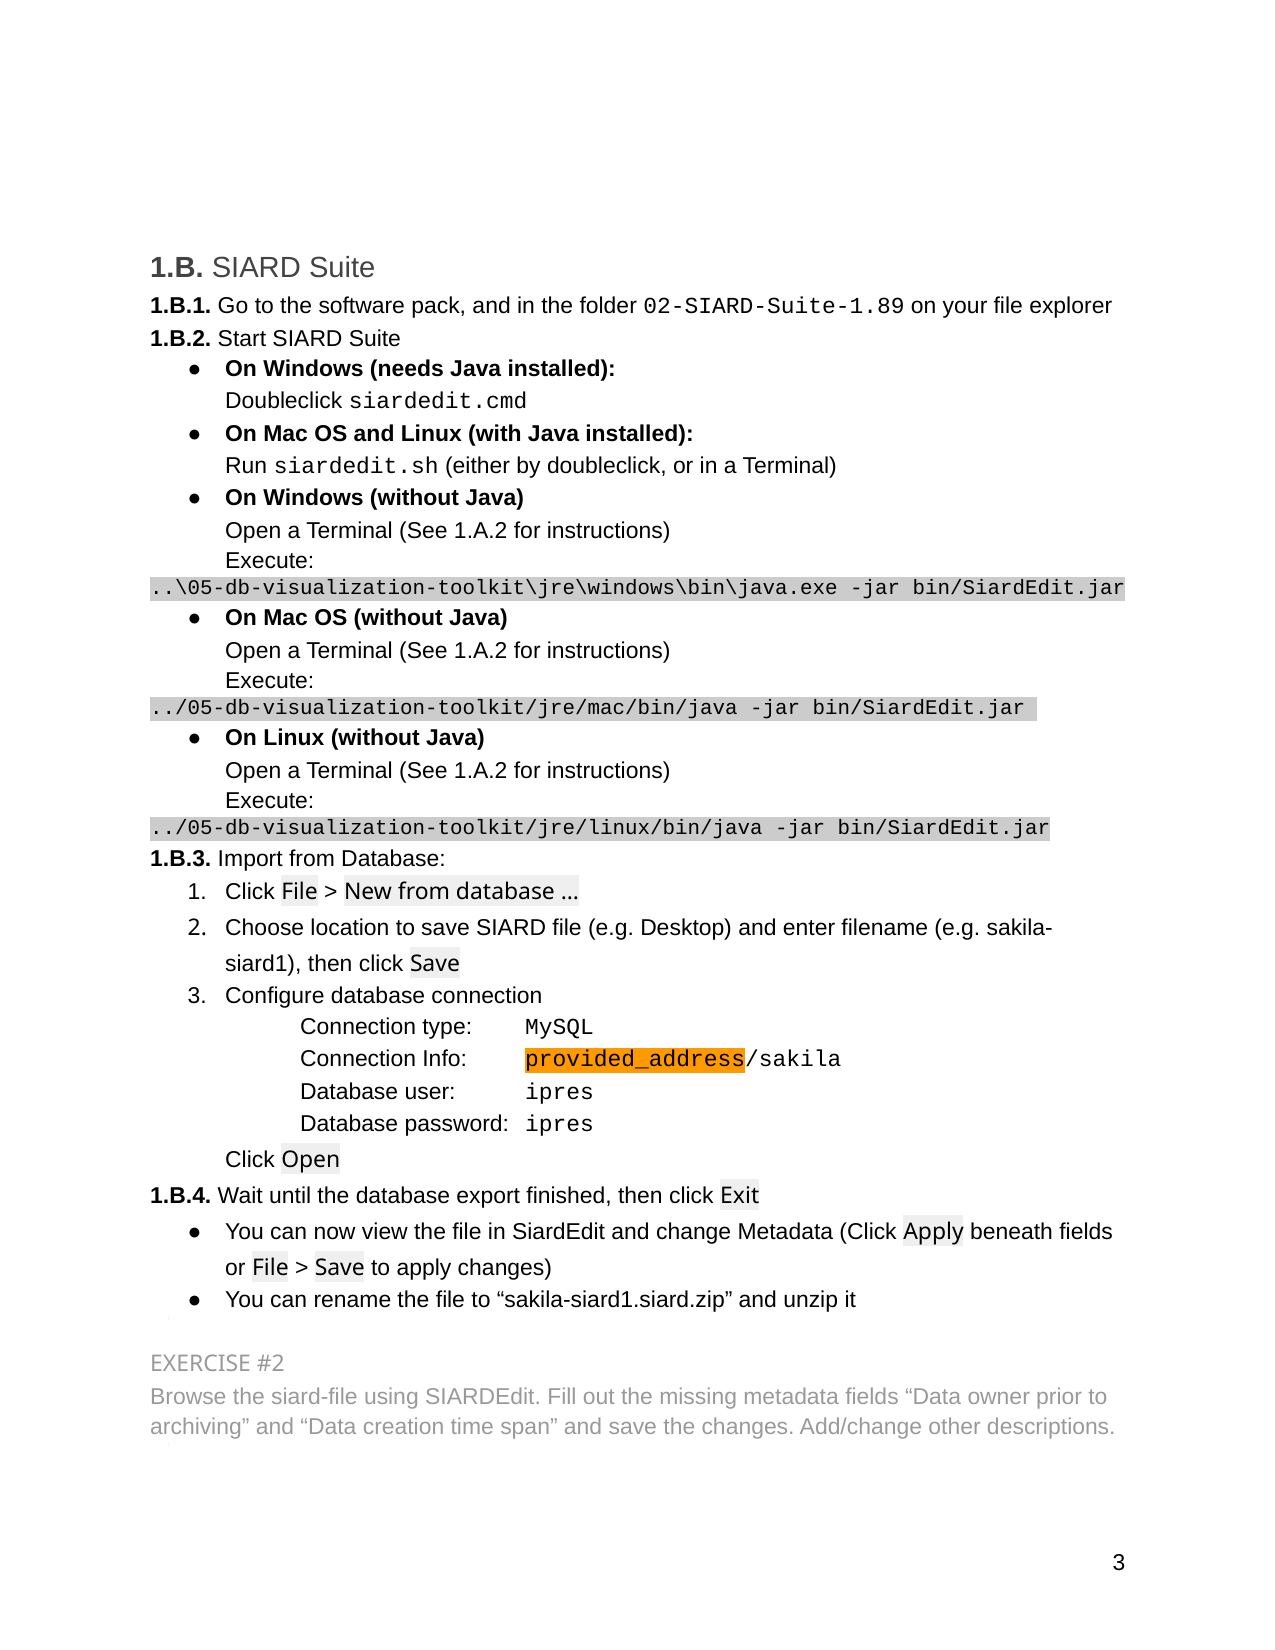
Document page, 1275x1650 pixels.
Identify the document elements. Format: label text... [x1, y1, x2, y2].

text Database password: ipres [225, 1110, 1125, 1138]
text Open a Terminal (See 1.A.2 for instructions) [150, 757, 1125, 783]
subtitle 1.B. SIARD Suite [150, 250, 1125, 284]
text Execute: [150, 667, 1125, 693]
text Browse the siard-file using SIARDEdit. Fill out the missing metadata fields “Data owner prior to archiving” and “Data creation time span” and save the changes. Add/change other descriptions. [150, 1383, 1125, 1439]
list On Mac OS and Linux (with Java installed): Run siardedit.sh (either by doubleclick, or in a Terminal) [187, 419, 1125, 480]
text Connection Info: provided_address/sakila [225, 1045, 1125, 1073]
text 1.B.3. Import from Database: [150, 844, 1125, 871]
text ..\05-db-visualization-toolkit\jre\windows\bin\java.exe -jar bin/SiardEdit.jar [150, 577, 1125, 601]
list On Windows (without Java) [187, 484, 1125, 512]
text Execute: [150, 547, 1125, 573]
text Open a Terminal (See 1.A.2 for instructions) [150, 637, 1125, 663]
text Open a Terminal (See 1.A.2 for instructions) [150, 517, 1125, 543]
list Configure database connection [187, 982, 1125, 1009]
text 1.B.2. Start SIARD Suite [150, 324, 1125, 351]
list On Mac OS (without Java) [187, 604, 1125, 633]
text ../05-db-visualization-toolkit/jre/mac/bin/java -jar bin/SiardEdit.jar [150, 697, 1125, 721]
list On Windows (needs Java installed): Doubleclick siardedit.cmd [187, 355, 1125, 415]
text Execute: [150, 787, 1125, 813]
text ../05-db-visualization-toolkit/jre/linux/bin/java -jar bin/SiardEdit.jar [150, 817, 1125, 841]
text 1.B.4. Wait until the database export finished, then click Exit [150, 1179, 1125, 1210]
list You can rename the file to “sakila-siard1.siard.zip” and unzip it [187, 1286, 1125, 1313]
list You can now view the file in SiardEdit and change Metadata (Click Apply beneath fields or File > Save to apply changes) [187, 1214, 1125, 1282]
text Connection type: MySQL [225, 1013, 1125, 1041]
text EXERCISE #2 [150, 1347, 1125, 1378]
list Choose location to save SIARD file (e.g. Desktop) and enter filename (e.g. sakila-siard1), then click Save [187, 911, 1125, 978]
list Click File > New from database … [187, 875, 1125, 906]
text 1.B.1. Go to the software pack, and in the folder 02-SIARD-Suite-1.89 on your file explorer [150, 292, 1125, 320]
text Database user: ipres [225, 1078, 1125, 1106]
list On Linux (without Java) [187, 724, 1125, 753]
text Click Open [225, 1143, 1125, 1174]
